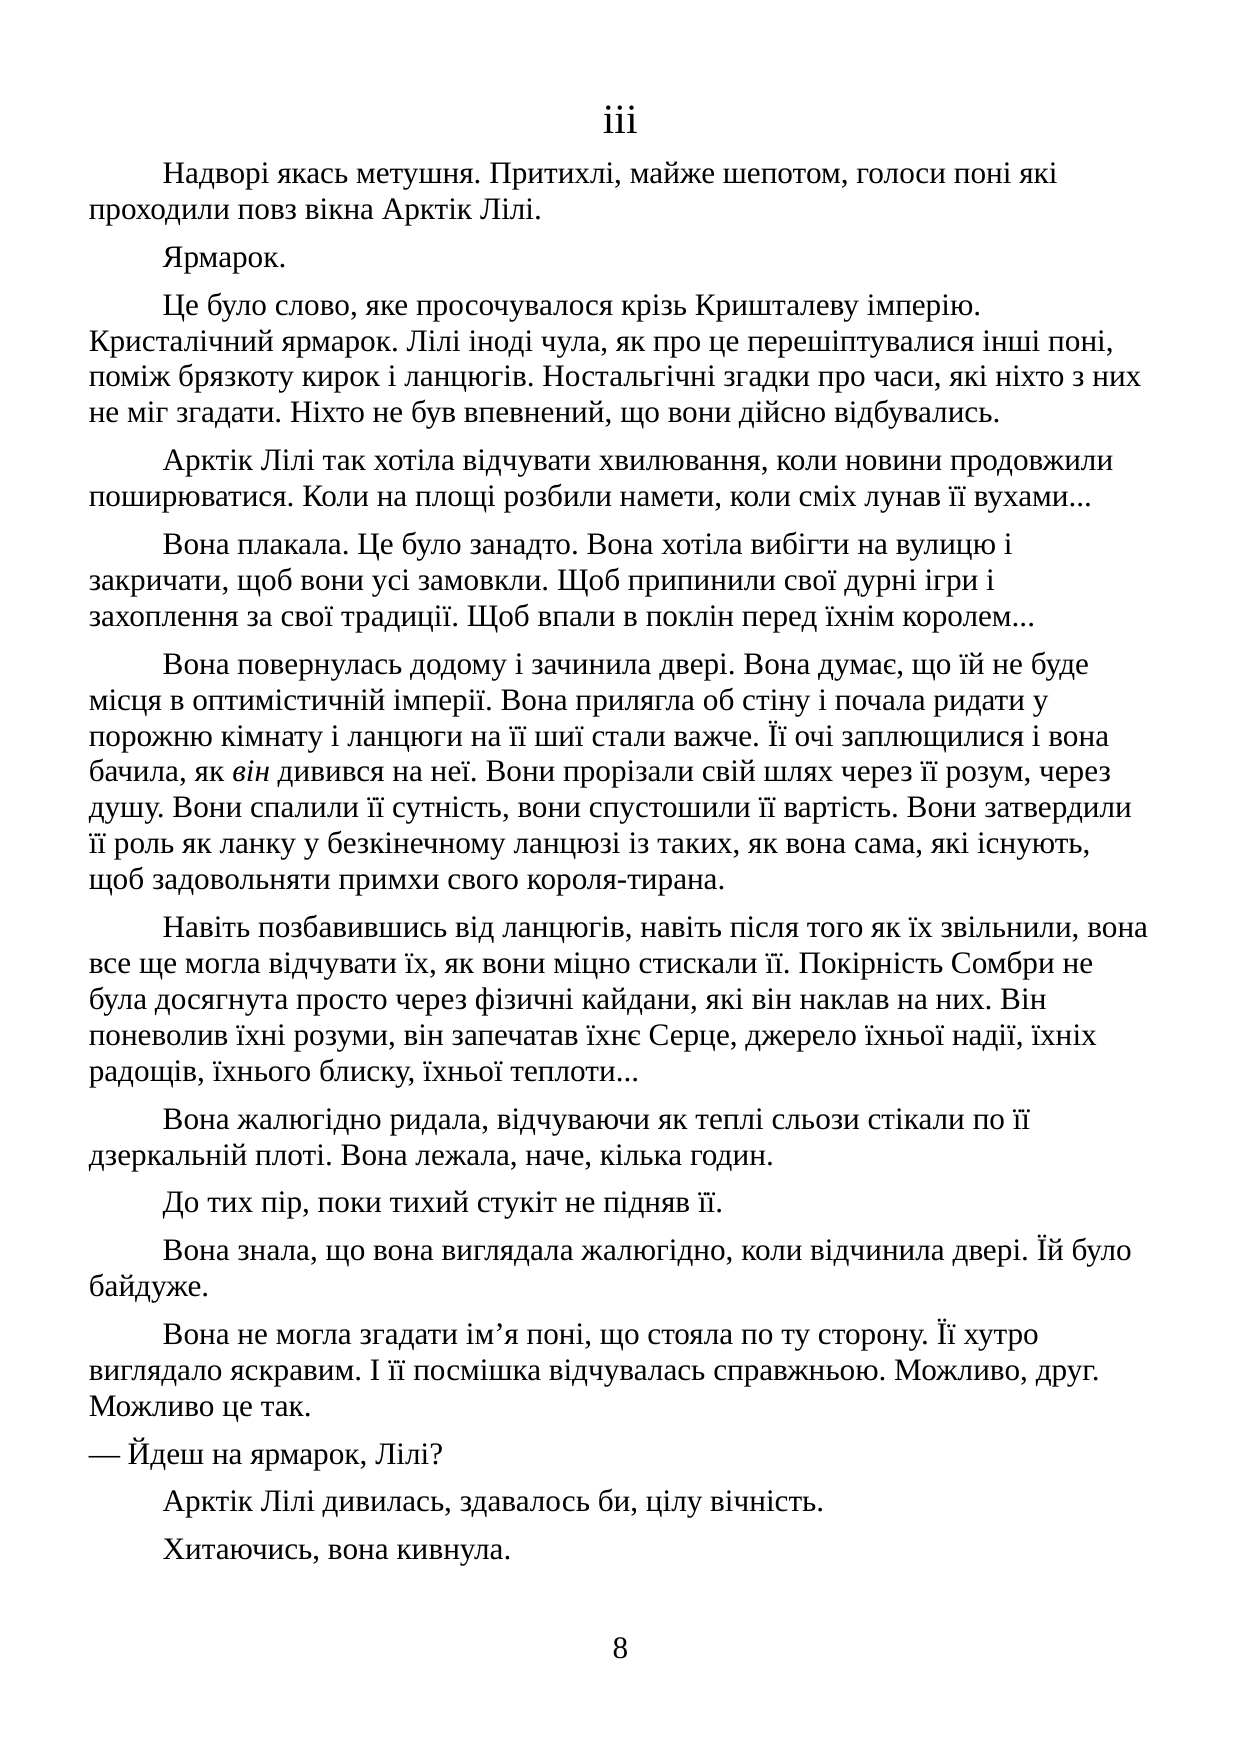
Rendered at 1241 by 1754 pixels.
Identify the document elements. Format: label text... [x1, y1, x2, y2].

text Вона знала, що вона виглядала жалюгідно, коли відчинила двері. Їй було байдуже. [88, 1231, 1152, 1303]
text — Йдеш на ярмарок, Лілі? [88, 1435, 1152, 1471]
text До тих пір, поки тихий стукіт не підняв її. [88, 1184, 1152, 1219]
text Вона не могла згадати ім’я поні, що стояла по ту сторону. Її хутро виглядало яскравим. І її посмішка відчувалась справжньою. Можливо, друг. Можливо це так. [88, 1315, 1152, 1423]
text Вона плакала. Це було занадто. Вона хотіла вибігти на вулицю і закричати, щоб вони усі замовкли. Щоб припинили свої дурні ігри і захоплення за свої традиції. Щоб впали в поклін перед їхнім королем... [88, 525, 1152, 633]
text Арктік Лілі так хотіла відчувати хвилювання, коли новини продовжили поширюватися. Коли на площі розбили намети, коли сміх лунав її вухами... [88, 441, 1152, 513]
text Арктік Лілі дивилась, здавалось би, цілу вічність. [88, 1483, 1152, 1519]
text Це було слово, яке просочувалося крізь Кришталеву імперію. Кристалічний ярмарок. Лілі іноді чула, як про це перешіптувалися інші поні, поміж брязкоту кирок і ланцюгів. Ностальгічні згадки про часи, які ніхто з них не міг згадати. Ніхто не був впевнений, що вони дійсно відбувались. [88, 286, 1152, 429]
text iii [88, 94, 1152, 142]
text Хитаючись, вона кивнула. [88, 1531, 1152, 1566]
text Вона повернулась додому і зачинила двері. Вона думає, що їй не буде місця в оптимістичній імперії. Вона прилягла об стіну і почала ридати у порожню кімнату і ланцюги на її шиї стали важче. Її очі заплющилися і вона бачила, як він дивився на неї. Вони прорізали свій шлях через її розум, через душу. Вони спалили її сутність, вони спустошили її вартість. Вони затвердили її роль як ланку у безкінечному ланцюзі із таких, як вона сама, які існують, щоб задовольняти примхи свого короля-тирана. [88, 645, 1152, 896]
text Надворі якась метушня. Притихлі, майже шепотом, голоси поні які проходили повз вікна Арктік Лілі. [88, 154, 1152, 226]
text Ярмарок. [88, 238, 1152, 274]
text Вона жалюгідно ридала, відчуваючи як теплі сльози стікали по її дзеркальній плоті. Вона лежала, наче, кілька годин. [88, 1100, 1152, 1172]
text Навіть позбавившись від ланцюгів, навіть після того як їх звільнили, вона все ще могла відчувати їх, як вони міцно стискали її. Покірність Сомбри не була досягнута просто через фізичні кайдани, які він наклав на них. Він поневолив їхні розуми, він запечатав їхнє Серце, джерело їхньої надії, їхніх радощів, їхнього блиску, їхньої теплоти... [88, 908, 1152, 1088]
